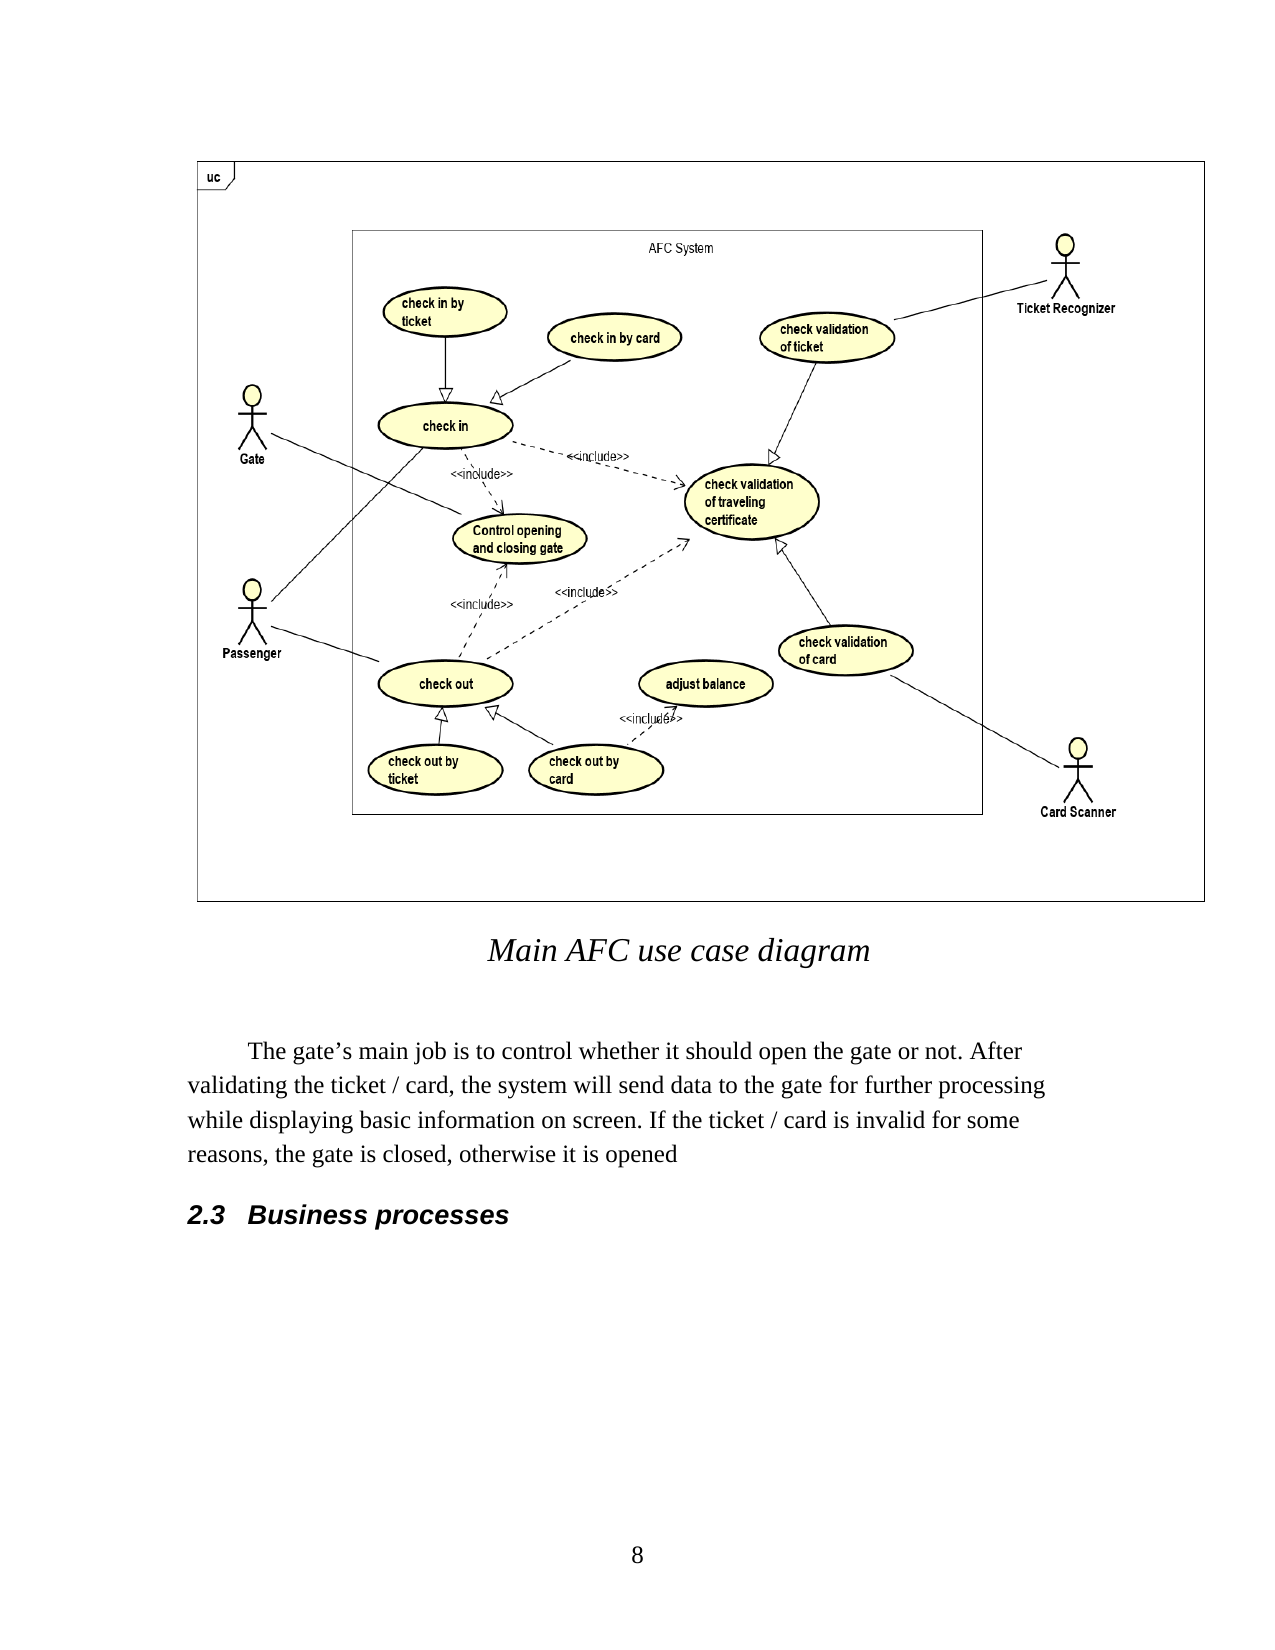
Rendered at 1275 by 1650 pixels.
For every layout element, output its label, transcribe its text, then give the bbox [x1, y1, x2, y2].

picture [187, 150, 1213, 913]
subtitle Business processes [187, 1199, 1087, 1230]
text Main AFC use case diagram [187, 931, 1087, 969]
text The gate’s main job is to control whether it should open the gate or not. After validating the ticket / card, the system will send data to the gate for further processing while displaying basic information on screen. If the ticket / card is invalid for some reasons, the gate is closed, otherwise it is opened [187, 1036, 1087, 1168]
